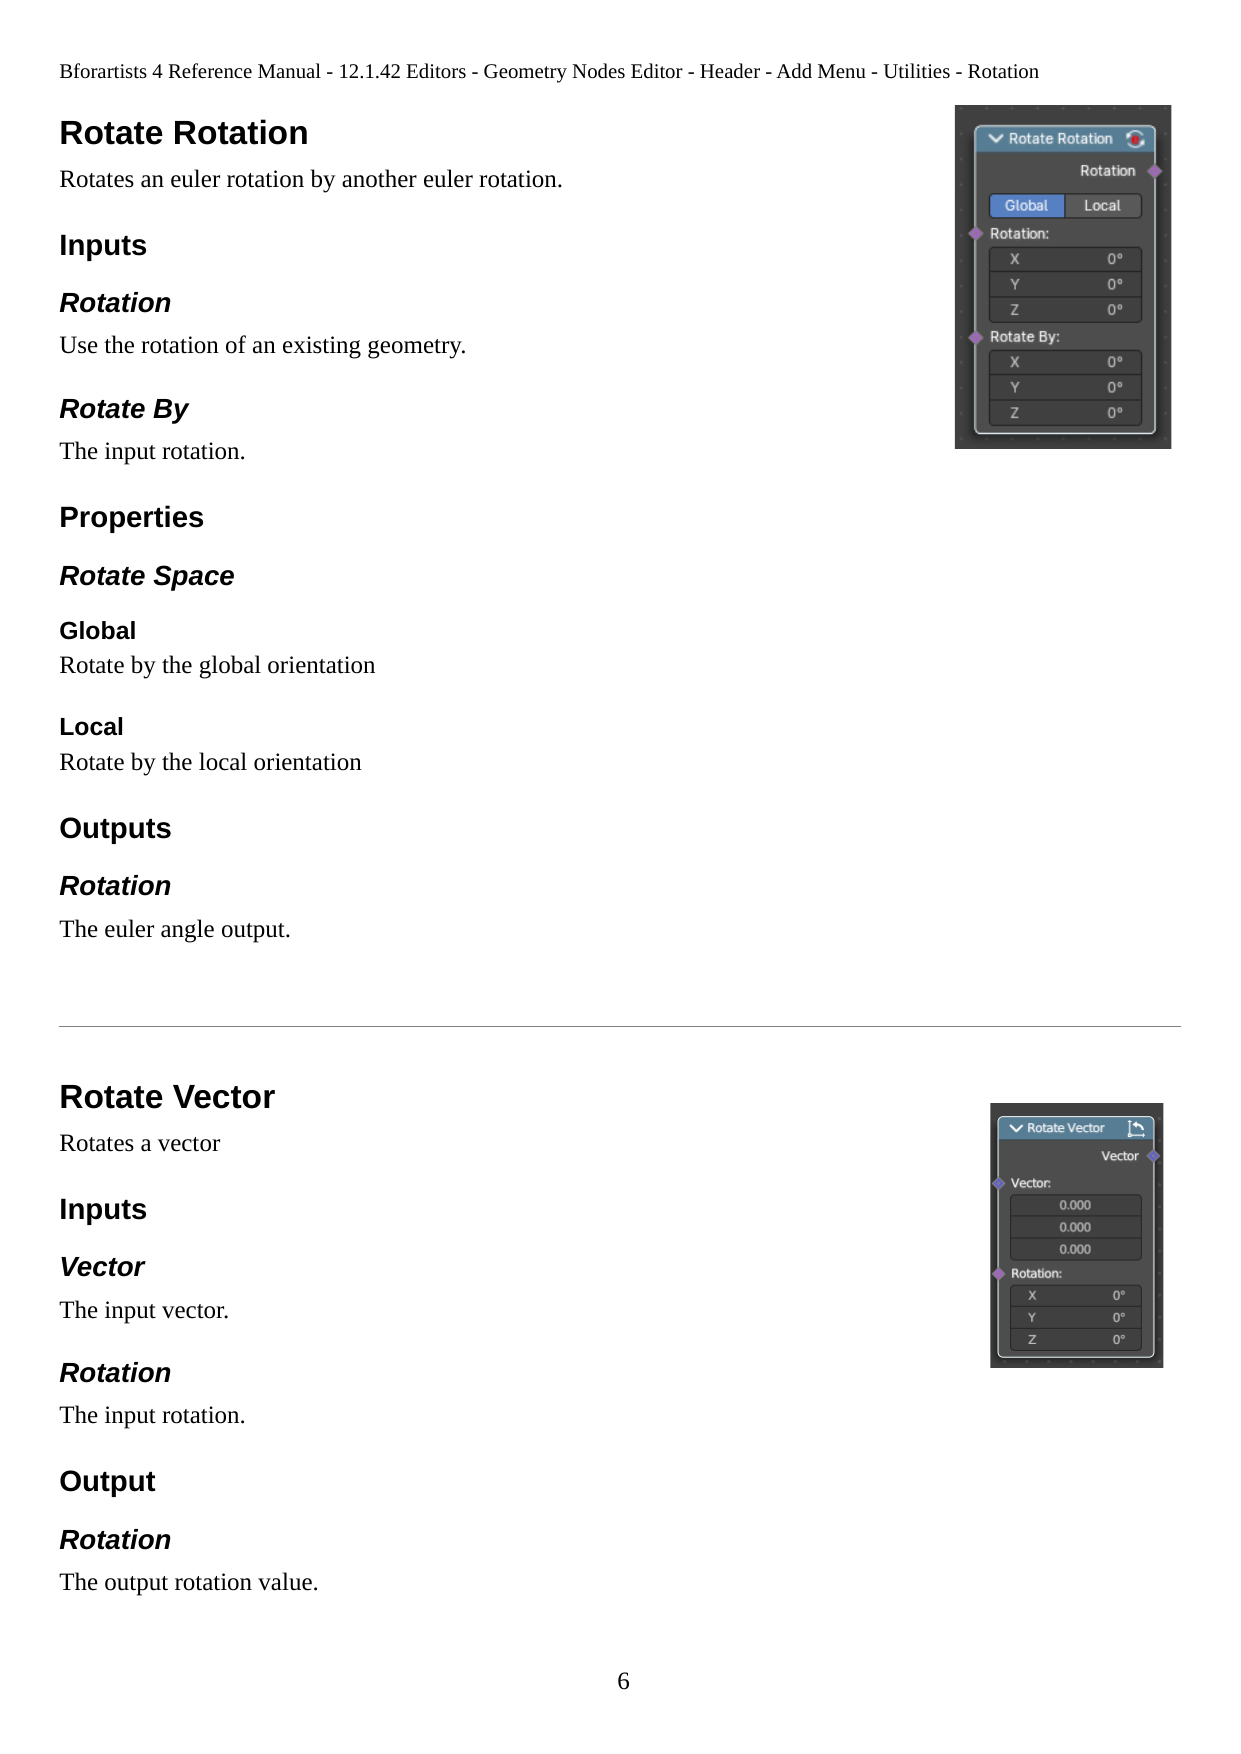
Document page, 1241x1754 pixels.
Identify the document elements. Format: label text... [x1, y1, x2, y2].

subtitle [1172, 286, 1181, 318]
picture [990, 1103, 1164, 1368]
text [1164, 1295, 1181, 1323]
text Rotate by the global orientation [59, 651, 1181, 679]
subtitle Vector [59, 1250, 990, 1282]
subtitle Rotate Vector [59, 1077, 1181, 1115]
text Rotate by the local orientation [59, 747, 1181, 776]
subtitle Outputs [59, 811, 1181, 844]
subtitle [1172, 227, 1181, 261]
subtitle Rotate By [59, 392, 954, 424]
text The input vector. [59, 1295, 990, 1323]
subtitle Output [59, 1464, 1181, 1498]
text [1164, 1128, 1181, 1157]
subtitle Inputs [59, 1192, 990, 1225]
text Use the rotation of an existing geometry. [59, 331, 954, 359]
text The euler angle output. [59, 914, 1181, 942]
text The input rotation. [59, 436, 1181, 465]
text Rotates an euler rotation by another euler rotation. [59, 164, 954, 192]
subtitle Local [59, 712, 1181, 741]
picture [954, 105, 1172, 449]
subtitle Properties [59, 500, 1181, 534]
subtitle Inputs [59, 227, 954, 261]
subtitle Rotation [59, 1523, 1181, 1555]
subtitle Rotation [59, 286, 954, 318]
text The input rotation. [59, 1401, 1181, 1429]
subtitle [1164, 1192, 1181, 1225]
subtitle [1172, 392, 1181, 424]
text The output rotation value. [59, 1567, 1181, 1596]
subtitle [1164, 1250, 1181, 1282]
text Rotates a vector [59, 1128, 990, 1157]
subtitle Rotate Rotation [59, 113, 954, 151]
subtitle Rotate Space [59, 559, 1181, 591]
subtitle Global [59, 616, 1181, 644]
subtitle [1172, 113, 1181, 151]
subtitle Rotation [59, 1356, 1181, 1388]
subtitle Rotation [59, 869, 1181, 901]
